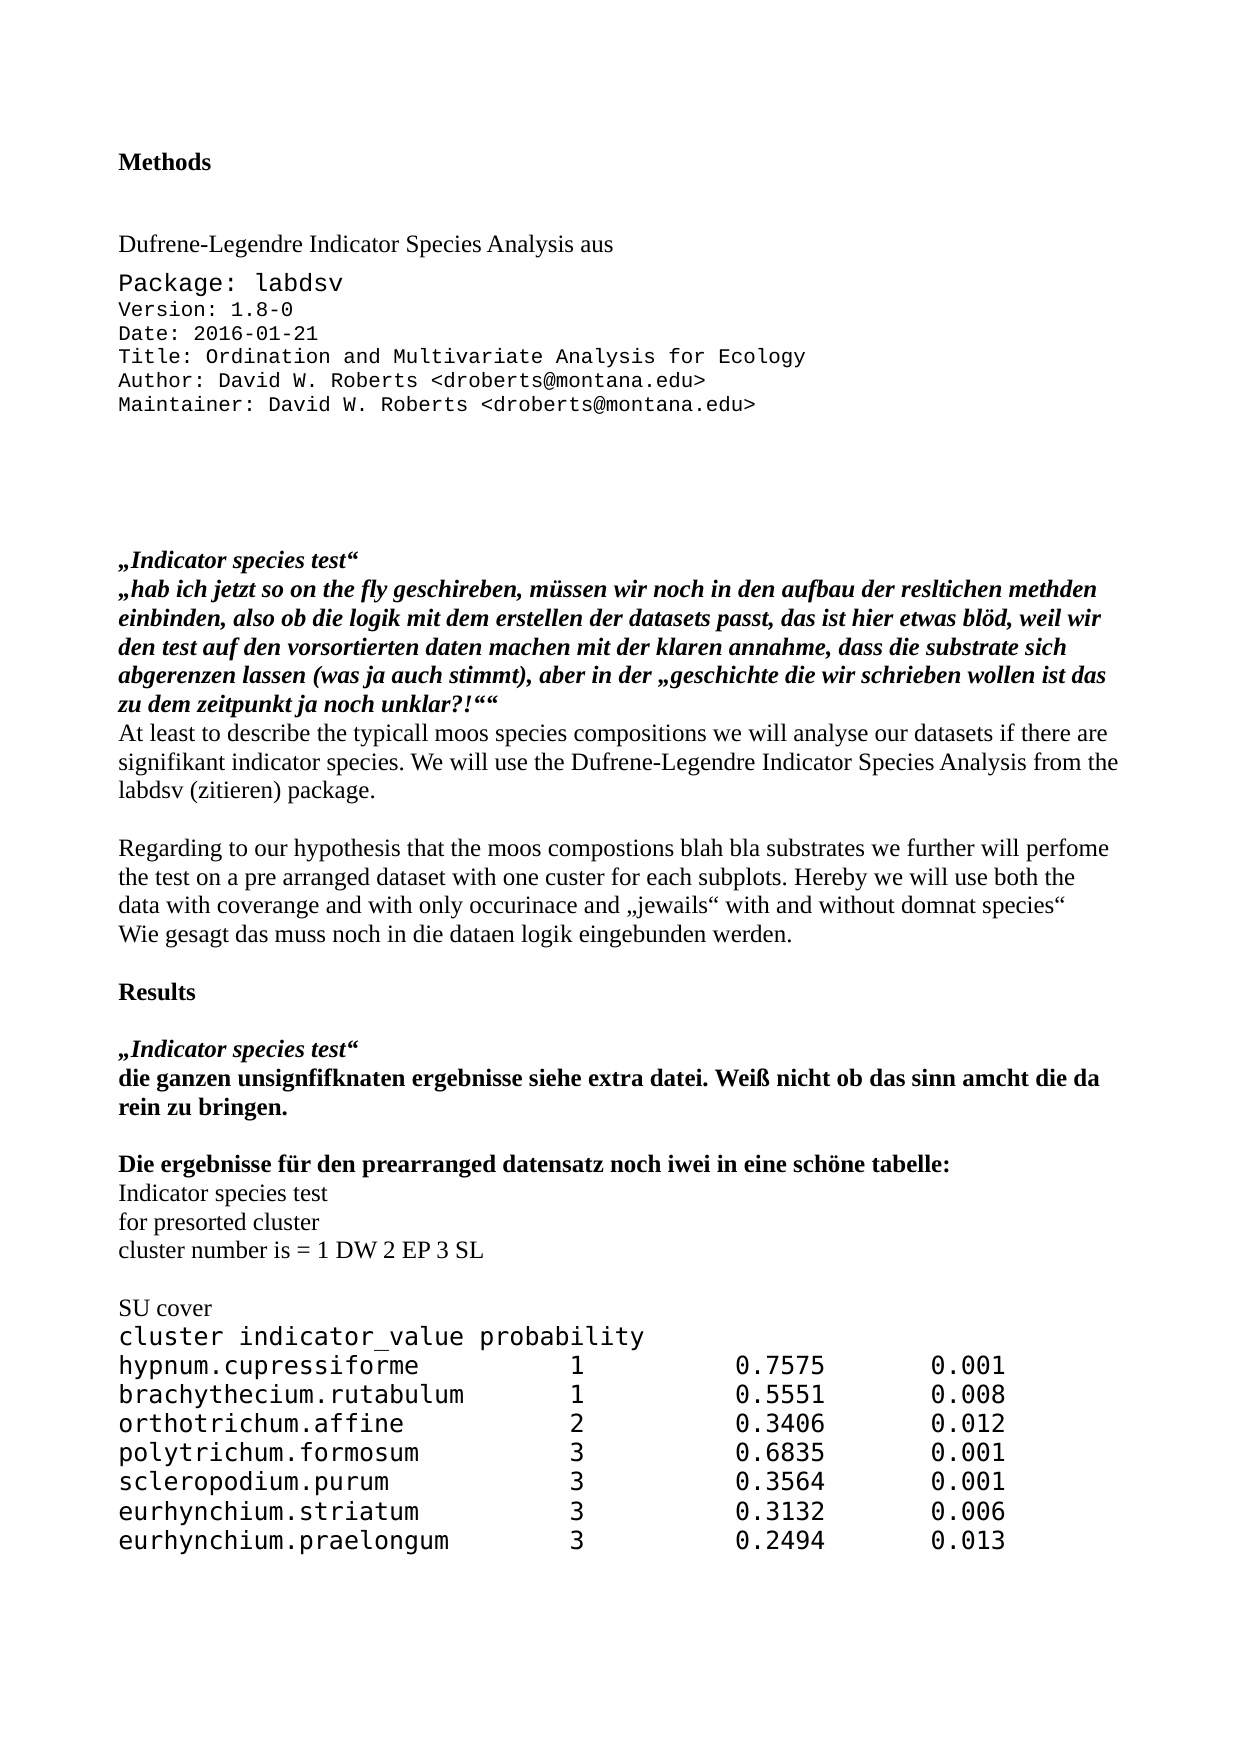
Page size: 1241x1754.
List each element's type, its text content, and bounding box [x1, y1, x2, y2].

text polytrichum.formosum 3 0.6835 0.001 [118, 1438, 1122, 1467]
text Results [118, 977, 1122, 1005]
text Regarding to our hypothesis that the moos compostions blah bla substrates we further will perfome the test on a pre arranged dataset with one custer for each subplots. Hereby we will use both the data with coverange and with only occurinace and „jewails“ with and without domnat species“ [118, 833, 1122, 919]
text hypnum.cupressiforme 1 0.7575 0.001 [118, 1351, 1122, 1380]
text Maintainer: David W. Roberts <droberts@montana.edu> [118, 393, 1122, 417]
text die ganzen unsignfifknaten ergebnisse siehe extra datei. Weiß nicht ob das sinn amcht die da rein zu bringen. [118, 1063, 1122, 1120]
text Methods [118, 147, 1122, 176]
subtitle Dufrene-Legendre Indicator Species Analysis aus [118, 229, 1122, 258]
text At least to describe the typicall moos species compositions we will analyse our datasets if there are signifikant indicator species. We will use the Dufrene-Legendre Indicator Species Analysis from the labdsv (zitieren) package. [118, 718, 1122, 804]
text „hab ich jetzt so on the fly geschireben, müssen wir noch in den aufbau der resltichen methden einbinden, also ob die logik mit dem erstellen der datasets passt, das ist hier etwas blöd, weil wir den test auf den vorsortierten daten machen mit der klaren annahme, dass die substrate sich abgerenzen lassen (was ja auch stimmt), aber in der „geschichte die wir schrieben wollen ist das zu dem zeitpunkt ja noch unklar?!““ [118, 574, 1122, 718]
text Version: 1.8-0 [118, 299, 1122, 323]
text SU cover [118, 1293, 1122, 1322]
text Wie gesagt das muss noch in die dataen logik eingebunden werden. [118, 919, 1122, 948]
text Indicator species test [118, 1178, 1122, 1207]
text „Indicator species test“ [118, 1034, 1122, 1063]
text brachythecium.rutabulum 1 0.5551 0.008 [118, 1380, 1122, 1409]
text cluster number is = 1 DW 2 EP 3 SL [118, 1235, 1122, 1264]
text Package: labdsv [118, 271, 1122, 299]
text orthotrichum.affine 2 0.3406 0.012 [118, 1409, 1122, 1438]
text cluster indicator_value probability [118, 1322, 1122, 1351]
text Date: 2016-01-21 [118, 323, 1122, 346]
text scleropodium.purum 3 0.3564 0.001 [118, 1467, 1122, 1497]
text Author: David W. Roberts <droberts@montana.edu> [118, 370, 1122, 393]
text for presorted cluster [118, 1207, 1122, 1235]
text Title: Ordination and Multivariate Analysis for Ecology [118, 346, 1122, 370]
text eurhynchium.striatum 3 0.3132 0.006 [118, 1497, 1122, 1526]
text „Indicator species test“ [118, 545, 1122, 574]
text Die ergebnisse für den prearranged datensatz noch iwei in eine schöne tabelle: [118, 1149, 1122, 1178]
text eurhynchium.praelongum 3 0.2494 0.013 [118, 1526, 1122, 1555]
